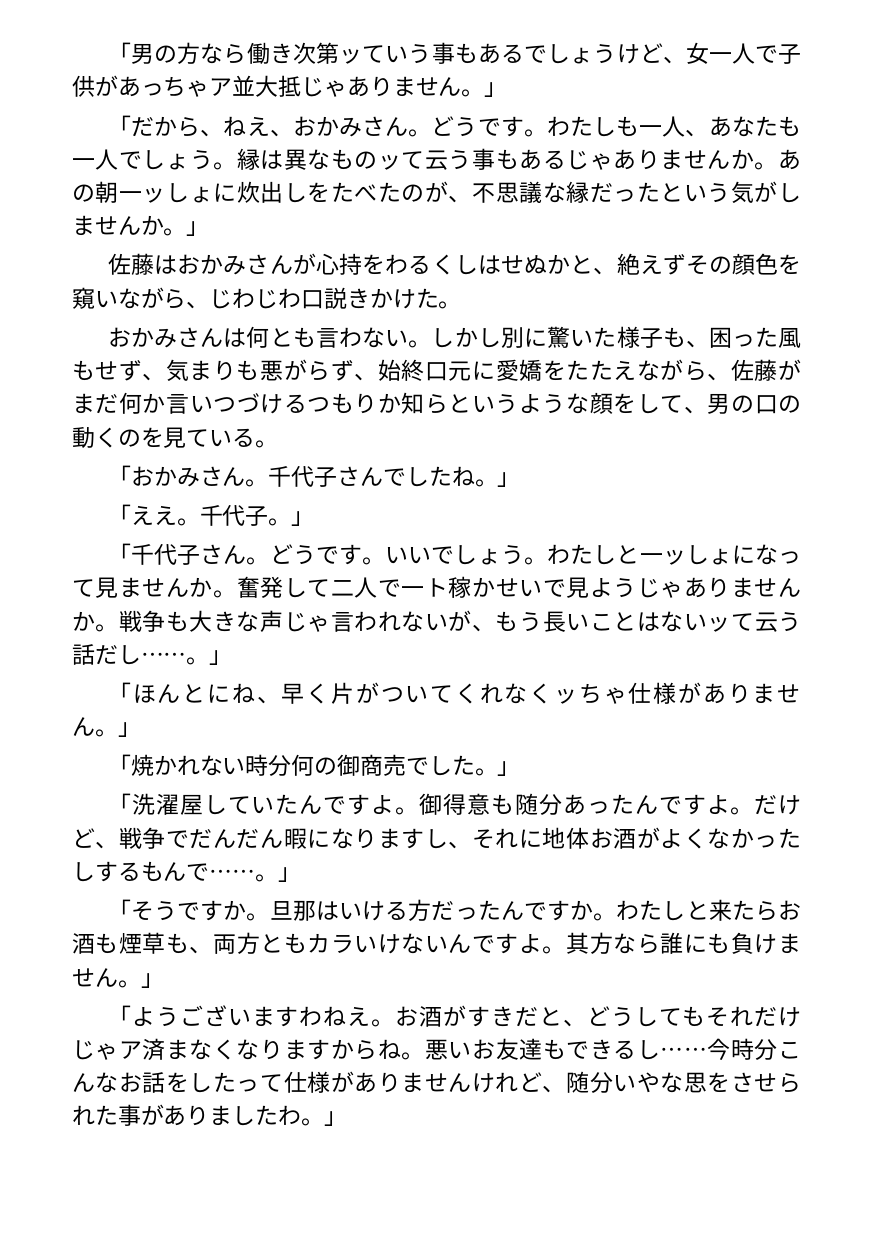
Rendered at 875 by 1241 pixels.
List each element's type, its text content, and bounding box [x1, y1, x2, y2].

text 「ほんとにね、早く片がついてくれなくッちゃ仕様がありません。」 [72, 676, 802, 742]
text 「ええ。千代子。」 [72, 498, 802, 531]
text 「焼かれない時分何の御商売でした。」 [72, 748, 802, 781]
text 「洗濯屋していたんですよ。御得意も随分あったんですよ。だけど、戦争でだんだん暇になりますし、それに地体お酒がよくなかったしするもんで……。」 [72, 787, 802, 887]
text 「そうですか。旦那はいける方だったんですか。わたしと来たらお酒も煙草も、両方ともカラいけないんですよ。其方なら誰にも負けません。」 [72, 893, 802, 993]
text 「だから、ねえ、おかみさん。どうです。わたしも一人、あなたも一人でしょう。縁は異なものッて云う事もあるじゃありませんか。あの朝一ッしょに炊出しをたべたのが、不思議な縁だったという気がしませんか。」 [72, 108, 802, 241]
text 「男の方なら働き次第ッていう事もあるでしょうけど、女一人で子供があっちゃア並大抵じゃありません。」 [72, 36, 802, 102]
text 「ようございますわねえ。お酒がすきだと、どうしてもそれだけじゃア済まなくなりますからね。悪いお友達もできるし……今時分こんなお話をしたって仕様がありませんけれど、随分いやな思をさせられた事がありましたわ。」 [72, 998, 802, 1131]
text 佐藤はおかみさんが心持をわるくしはせぬかと、絶えずその顔色を窺いながら、じわじわ口説きかけた。 [72, 247, 802, 314]
text 「おかみさん。千代子さんでしたね。」 [72, 458, 802, 492]
text おかみさんは何とも言わない。しかし別に驚いた様子も、困った風もせず、気まりも悪がらず、始終口元に愛嬌をたたえながら、佐藤がまだ何か言いつづけるつもりか知らというような顔をして、男の口の動くのを見ている。 [72, 320, 802, 453]
text 「千代子さん。どうです。いいでしょう。わたしと一ッしょになって見ませんか。奮発して二人で一ト稼かせいで見ようじゃありませんか。戦争も大きな声じゃ言われないが、もう長いことはないッて云う話だし……。」 [72, 537, 802, 670]
